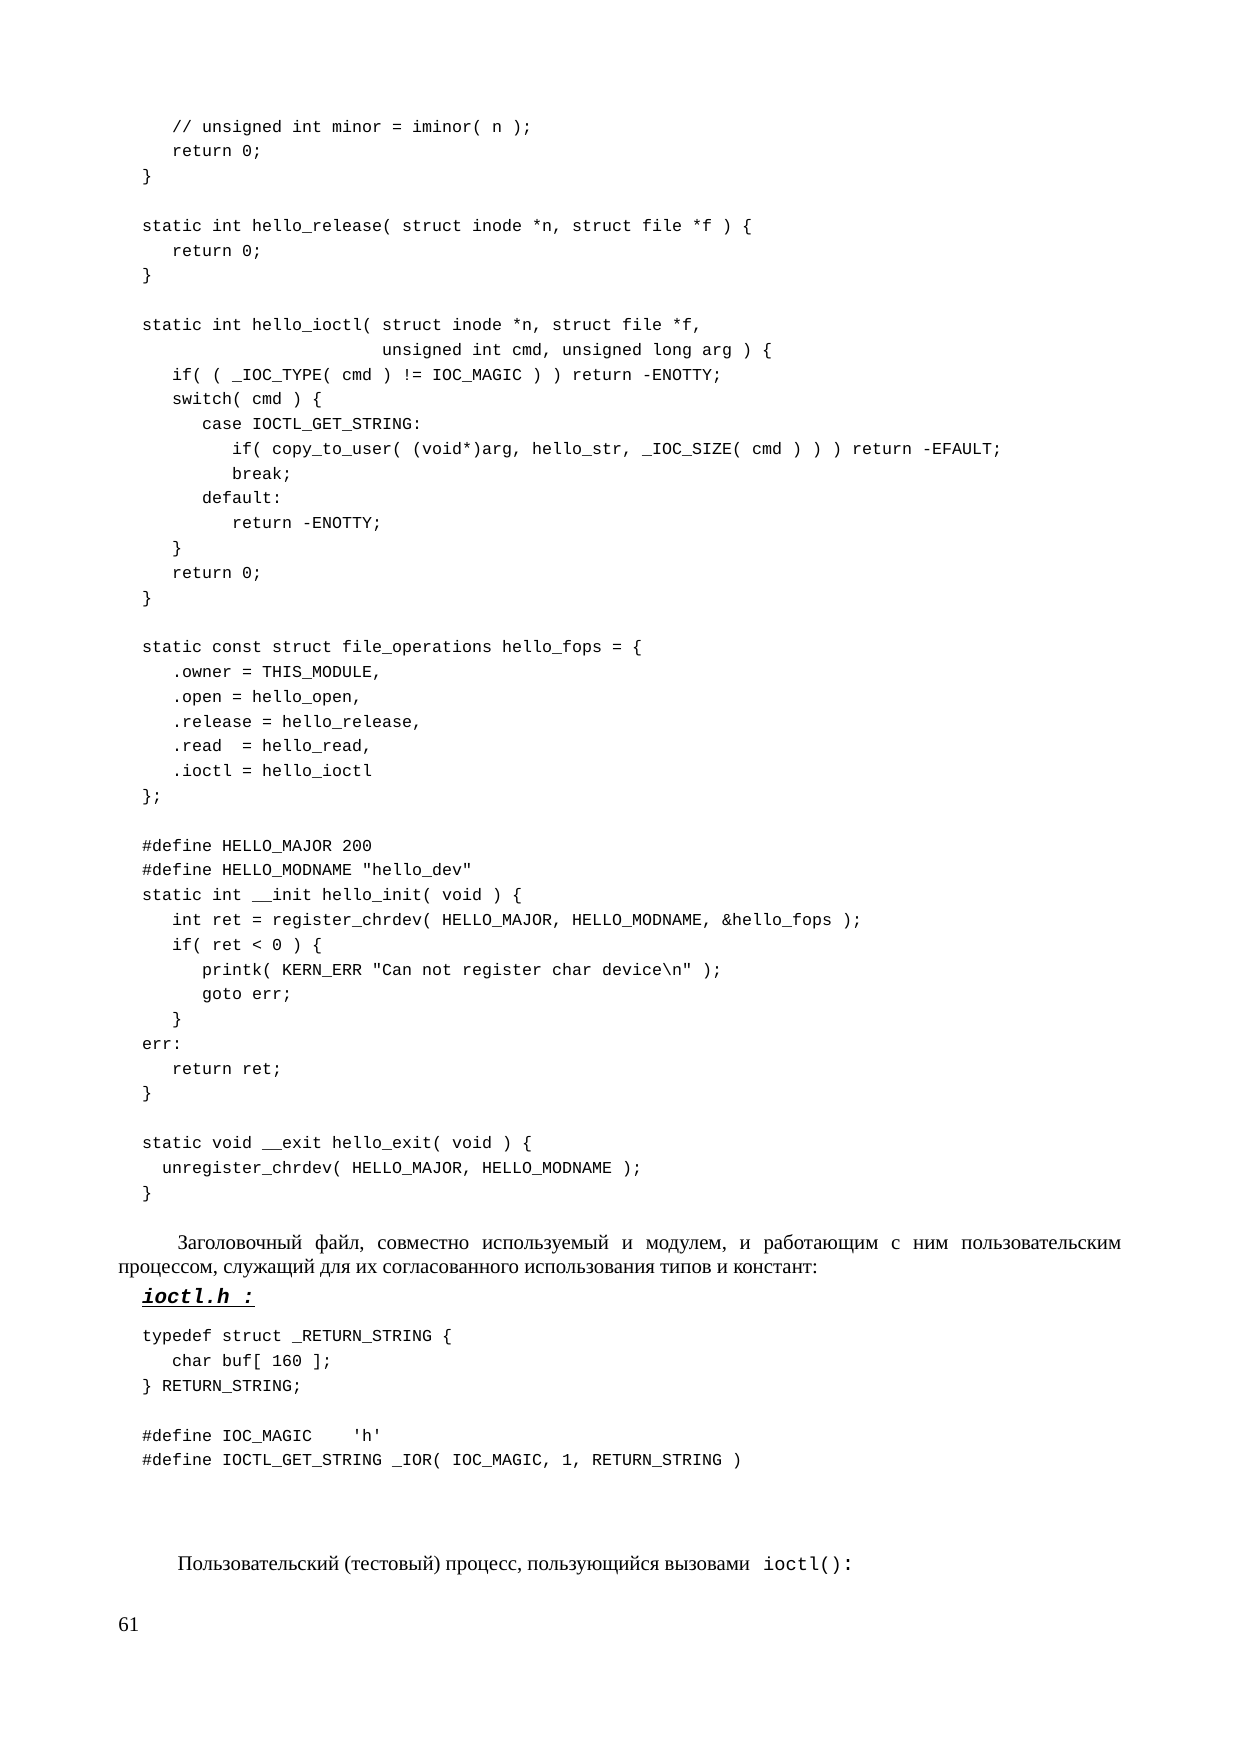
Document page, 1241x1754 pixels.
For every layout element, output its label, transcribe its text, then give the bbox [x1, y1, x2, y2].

text #define HELLO_MAJOR 200 [142, 837, 1122, 856]
text static void __exit hello_exit( void ) { [142, 1134, 1122, 1153]
text .read = hello_read, [142, 738, 1122, 757]
text } RETURN_STRING; [142, 1377, 1122, 1396]
text static int __init hello_init( void ) { [142, 887, 1122, 906]
text Заголовочный файл, совместно используемый и модулем, и работающим с ним пользовательским процессом, служащий для их согласованного использования типов и констант: [118, 1229, 1122, 1278]
text .release = hello_release, [142, 713, 1122, 732]
text char buf[ 160 ]; [142, 1353, 1122, 1372]
text } [142, 539, 1122, 558]
text return -ENOTTY; [142, 515, 1122, 534]
text return 0; [142, 564, 1122, 583]
text return 0; [142, 143, 1122, 162]
text printk( KERN_ERR "Can not register char device\n" ); [142, 961, 1122, 980]
text static int hello_release( struct inode *n, struct file *f ) { [142, 217, 1122, 236]
text } [142, 267, 1122, 286]
text } [142, 589, 1122, 608]
text unsigned int cmd, unsigned long arg ) { [142, 341, 1122, 360]
text .owner = THIS_MODULE, [142, 663, 1122, 682]
text return ret; [142, 1060, 1122, 1079]
text goto err; [142, 986, 1122, 1005]
text return 0; [142, 242, 1122, 261]
text #define HELLO_MODNAME "hello_dev" [142, 862, 1122, 881]
text default: [142, 490, 1122, 509]
text switch( cmd ) { [142, 391, 1122, 410]
text // unsigned int minor = iminor( n ); [142, 118, 1122, 137]
text typedef struct _RETURN_STRING { [142, 1328, 1122, 1347]
text int ret = register_chrdev( HELLO_MAJOR, HELLO_MODNAME, &hello_fops ); [142, 911, 1122, 930]
text if( copy_to_user( (void*)arg, hello_str, _IOC_SIZE( cmd ) ) ) return -EFAULT; [142, 440, 1122, 459]
text } [142, 168, 1122, 187]
text case IOCTL_GET_STRING: [142, 416, 1122, 434]
text if( ret < 0 ) { [142, 936, 1122, 955]
text } [142, 1184, 1122, 1203]
text } [142, 1011, 1122, 1029]
text .ioctl = hello_ioctl [142, 763, 1122, 782]
text } [142, 1085, 1122, 1104]
text }; [142, 787, 1122, 806]
text Пользовательский (тестовый) процесс, пользующийся вызовами ioctl(): [118, 1551, 1122, 1577]
text static int hello_ioctl( struct inode *n, struct file *f, [142, 316, 1122, 335]
text break; [142, 465, 1122, 484]
text .open = hello_open, [142, 688, 1122, 707]
text #define IOCTL_GET_STRING _IOR( IOC_MAGIC, 1, RETURN_STRING ) [142, 1452, 1122, 1471]
text #define IOC_MAGIC 'h' [142, 1427, 1122, 1446]
text err: [142, 1035, 1122, 1054]
text if( ( _IOC_TYPE( cmd ) != IOC_MAGIC ) ) return -ENOTTY; [142, 366, 1122, 385]
text ioctl.h : [142, 1287, 1122, 1310]
text static const struct file_operations hello_fops = { [142, 639, 1122, 658]
text unregister_chrdev( HELLO_MAJOR, HELLO_MODNAME ); [142, 1159, 1122, 1178]
